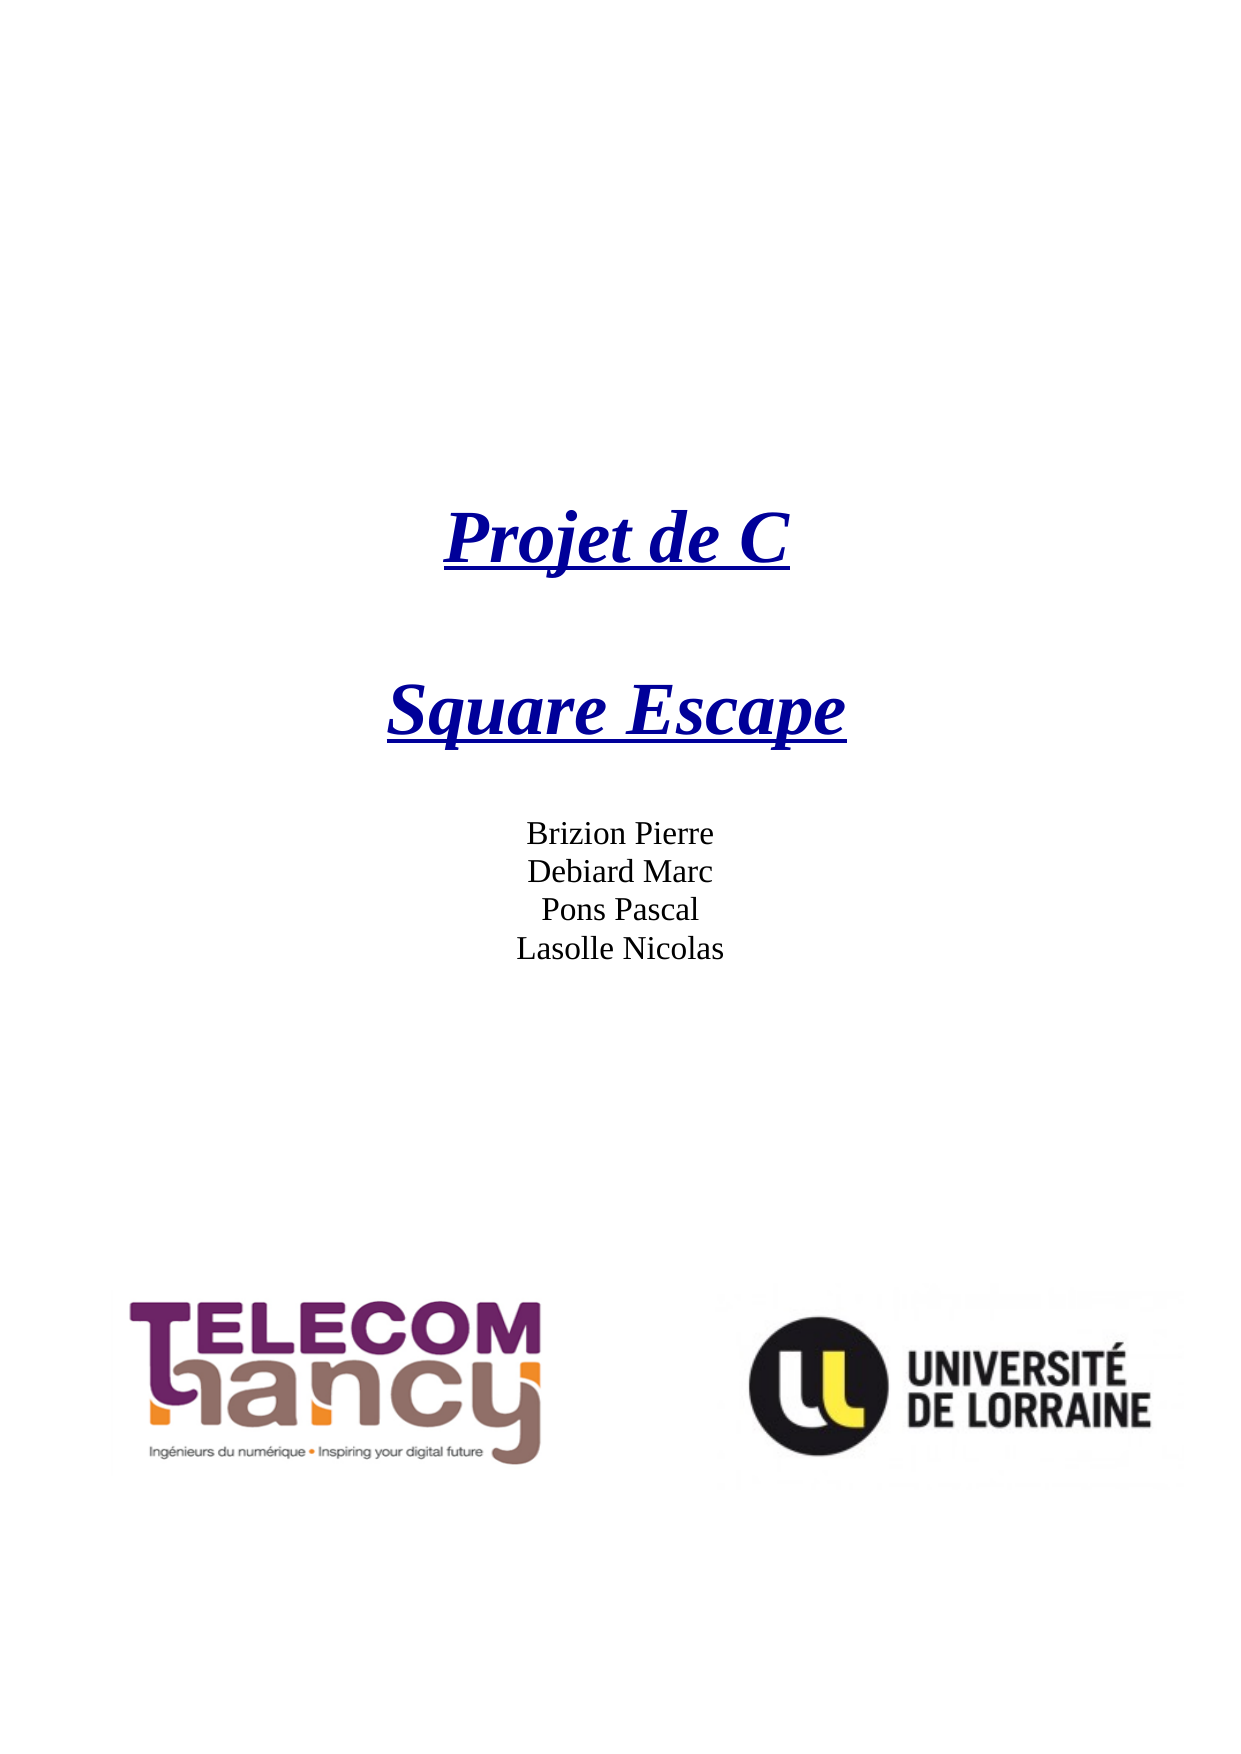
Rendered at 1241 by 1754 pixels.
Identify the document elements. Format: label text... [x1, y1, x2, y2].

text Brizion Pierre [118, 813, 1122, 851]
text Square Escape [118, 664, 1122, 751]
text Pons Pascal [118, 889, 1122, 928]
text Projet de C [118, 492, 1122, 578]
text Debiard Marc [118, 851, 1122, 889]
text Lasolle Nicolas [118, 928, 1122, 966]
picture [715, 1283, 1184, 1490]
picture [111, 1290, 563, 1476]
